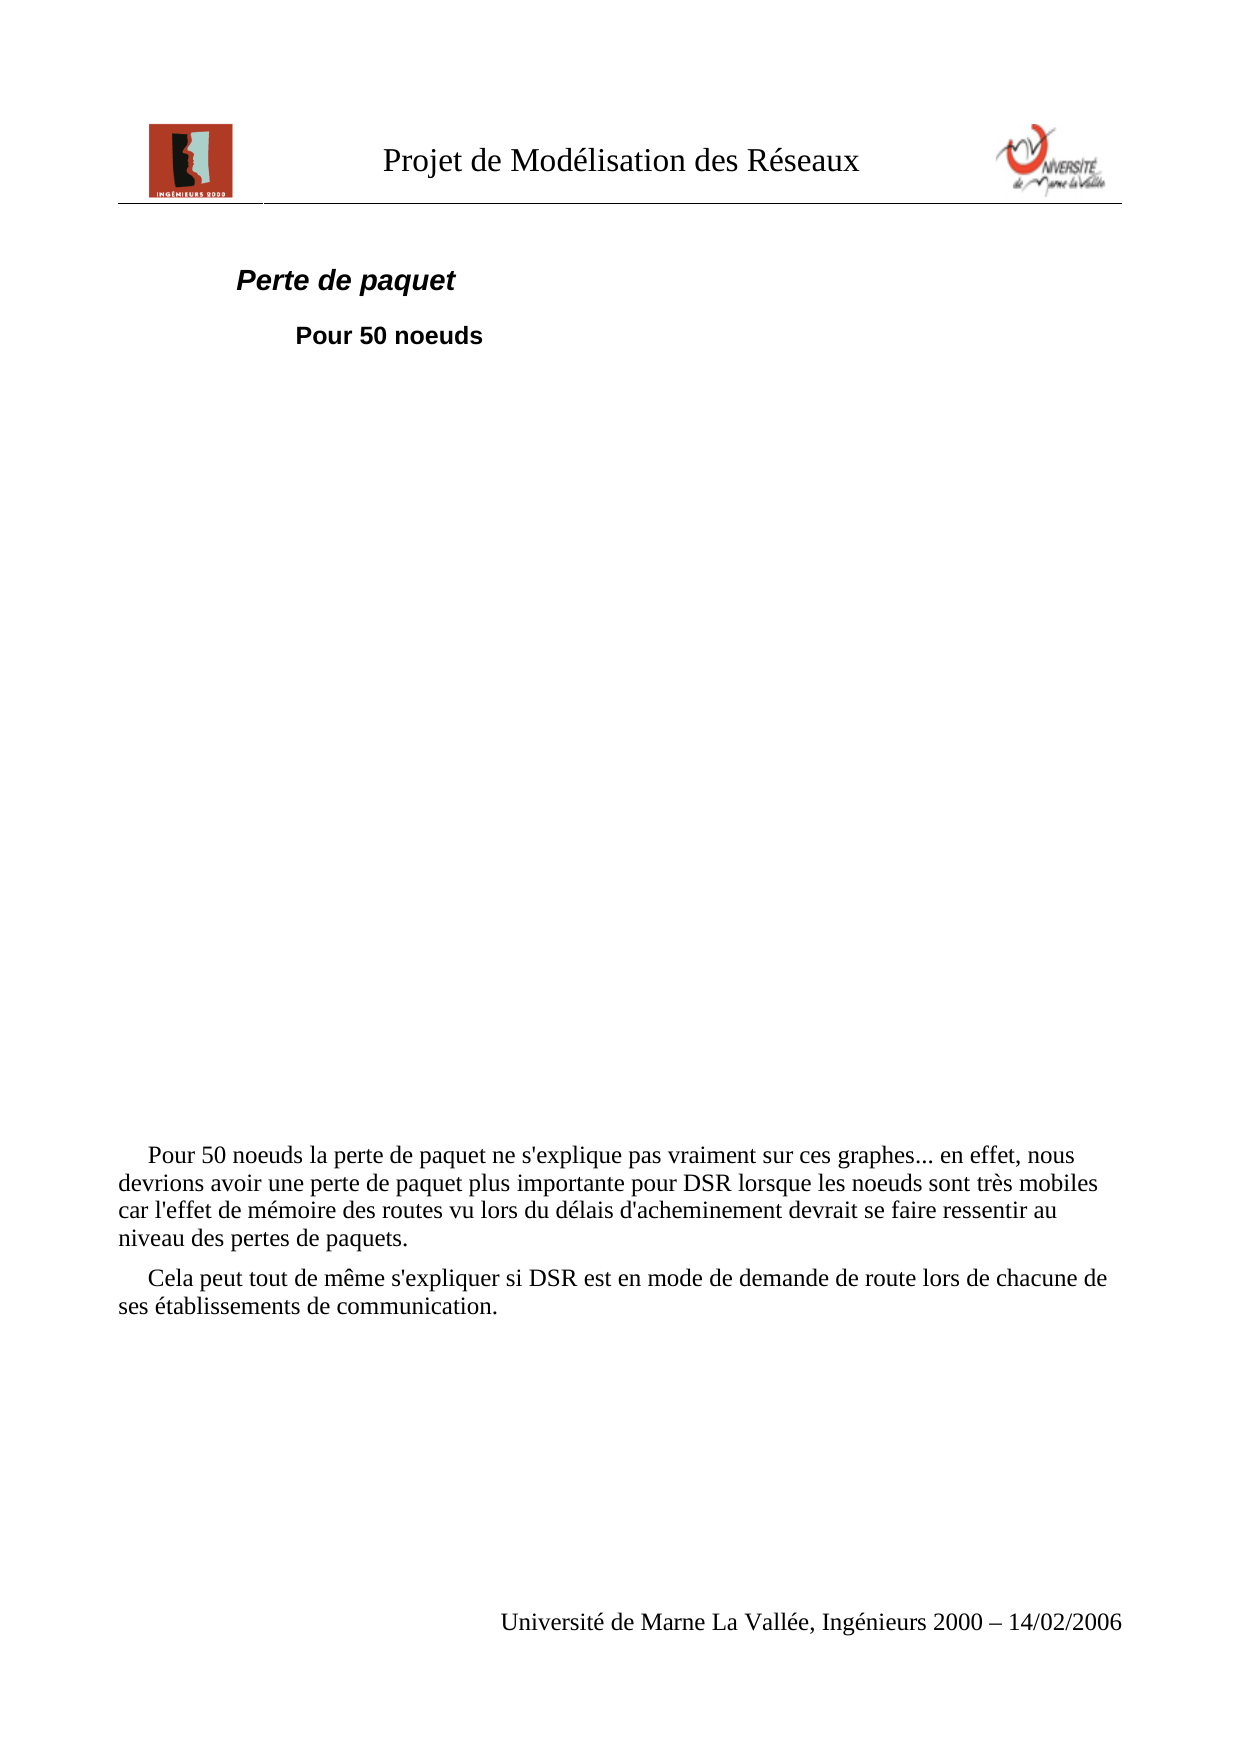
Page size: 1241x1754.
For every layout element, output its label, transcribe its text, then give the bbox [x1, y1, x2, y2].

text Pour 50 noeuds la perte de paquet ne s'explique pas vraiment sur ces graphes... en effet, nous devrions avoir une perte de paquet plus importante pour DSR lorsque les noeuds sont très mobiles car l'effet de mémoire des routes vu lors du délais d'acheminement devrait se faire ressentir au niveau des pertes de paquets. [118, 362, 1122, 1252]
subtitle Pour 50 noeuds [295, 321, 1122, 349]
picture [148, 123, 233, 198]
subtitle Perte de paquet [236, 264, 1122, 296]
picture [995, 124, 1106, 197]
text Cela peut tout de même s'expliquer si DSR est en mode de demande de route lors de chacune de ses établissements de communication. [118, 1264, 1122, 1320]
